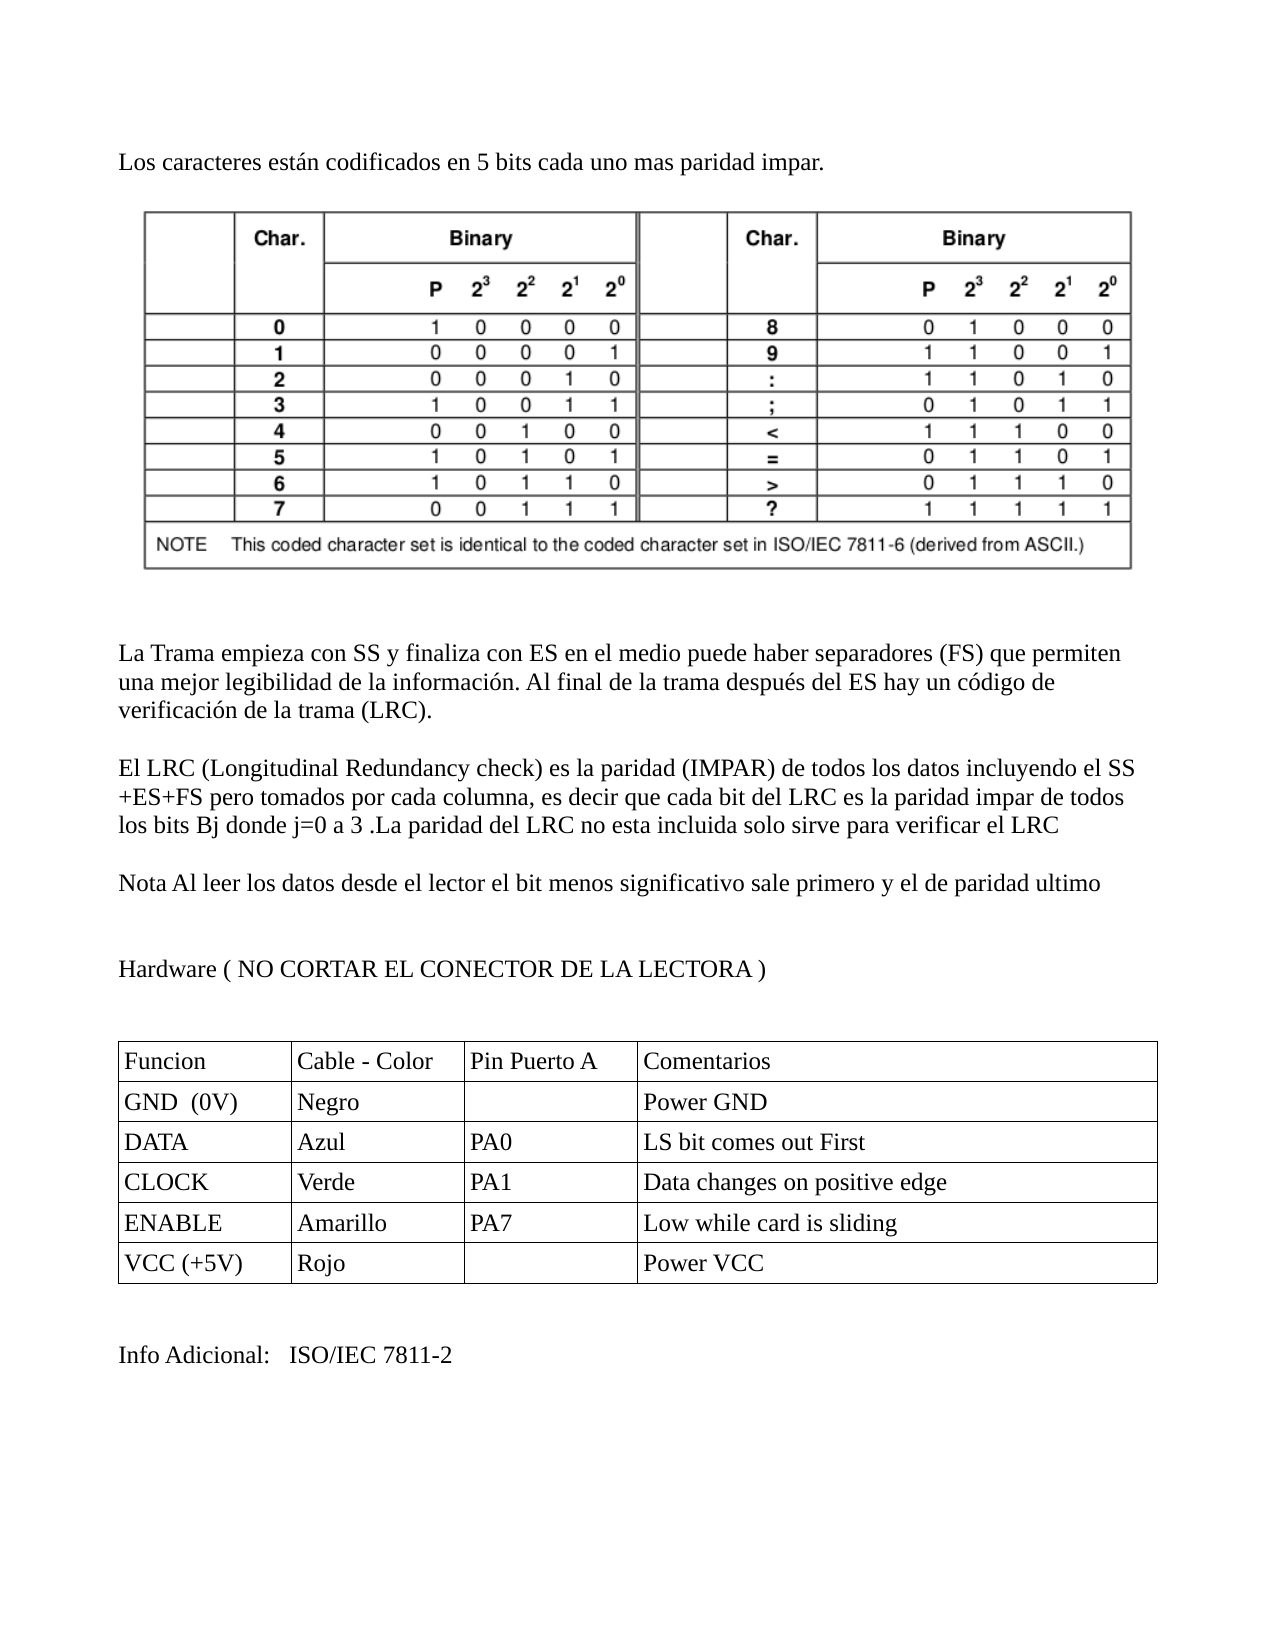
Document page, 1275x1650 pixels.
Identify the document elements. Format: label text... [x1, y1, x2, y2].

table_cell Amarillo [292, 1203, 464, 1242]
table_header Funcion [119, 1042, 291, 1081]
text Los caracteres están codificados en 5 bits cada uno mas paridad impar. [118, 147, 1157, 176]
table_cell GND (0V) [119, 1082, 291, 1121]
table_cell PA7 [465, 1203, 637, 1242]
table_cell PA1 [465, 1163, 637, 1202]
table_cell [465, 1243, 637, 1282]
table_cell Data changes on positive edge [638, 1163, 1157, 1202]
text Nota Al leer los datos desde el lector el bit menos significativo sale primero y el de paridad ultimo [118, 868, 1157, 897]
table_cell Azul [292, 1122, 464, 1162]
text La Trama empieza con SS y finaliza con ES en el medio puede haber separadores (FS) que permiten una mejor legibilidad de la información. Al final de la trama después del ES hay un código de verificación de la trama (LRC). [118, 638, 1157, 724]
table_cell Verde [292, 1163, 464, 1202]
text El LRC (Longitudinal Redundancy check) es la paridad (IMPAR) de todos los datos incluyendo el SS +ES+FS pero tomados por cada columna, es decir que cada bit del LRC es la paridad impar de todos los bits Bj donde j=0 a 3 .La paridad del LRC no esta incluida solo sirve para verificar el LRC [118, 753, 1157, 839]
table_header Cable - Color [292, 1042, 464, 1081]
text Hardware ( NO CORTAR EL CONECTOR DE LA LECTORA ) [118, 954, 1157, 983]
table_cell Rojo [292, 1243, 464, 1282]
table_cell PA0 [465, 1122, 637, 1162]
table_cell [465, 1082, 637, 1121]
table_cell VCC (+5V) [119, 1243, 291, 1282]
table_cell CLOCK [119, 1163, 291, 1202]
picture [135, 204, 1140, 581]
table_cell ENABLE [119, 1203, 291, 1242]
table_cell Power VCC [638, 1243, 1157, 1282]
table_cell Negro [292, 1082, 464, 1121]
table_cell LS bit comes out First [638, 1122, 1157, 1162]
table_cell Power GND [638, 1082, 1157, 1121]
table_cell Low while card is sliding [638, 1203, 1157, 1242]
text Info Adicional: ISO/IEC 7811-2 [118, 1340, 1157, 1369]
table_header Pin Puerto A [465, 1042, 637, 1081]
table_header Comentarios [638, 1042, 1157, 1081]
table_cell DATA [119, 1122, 291, 1162]
